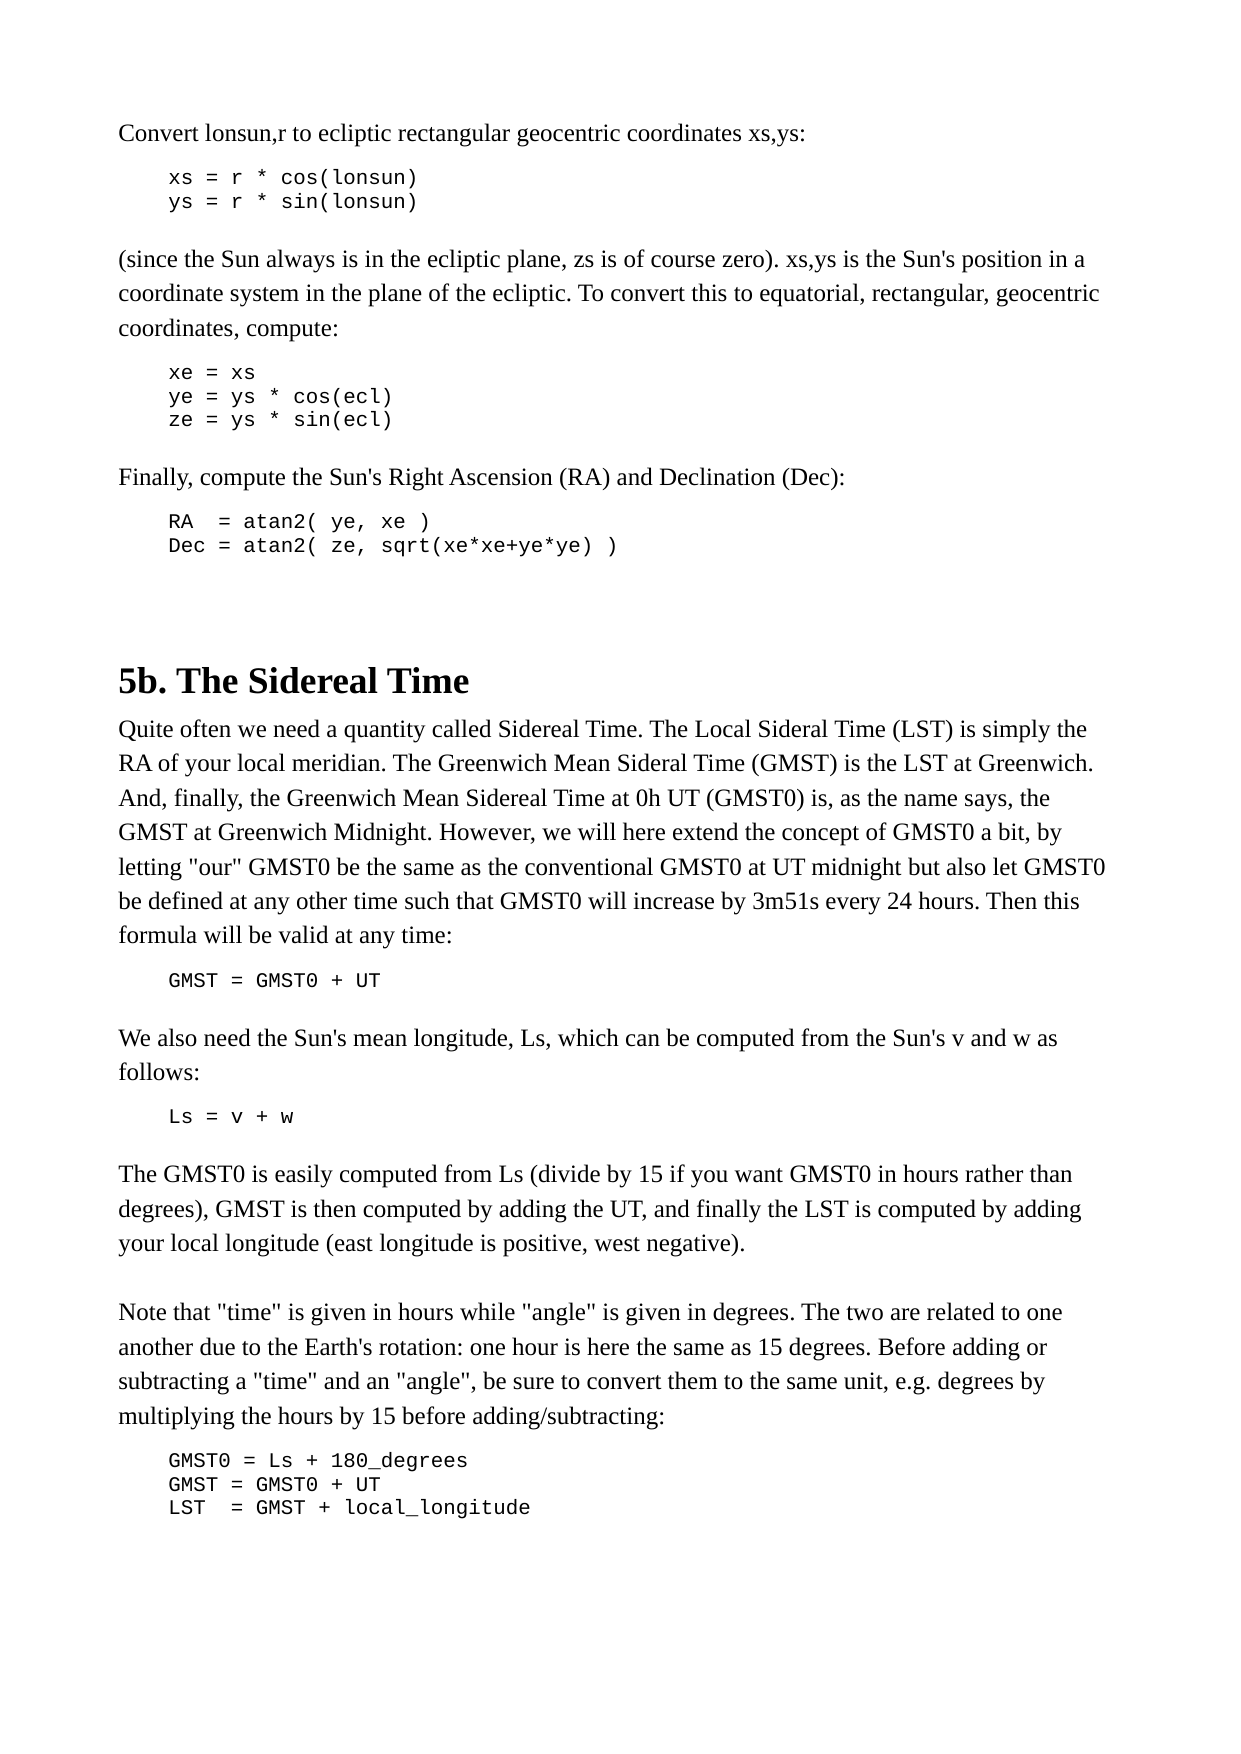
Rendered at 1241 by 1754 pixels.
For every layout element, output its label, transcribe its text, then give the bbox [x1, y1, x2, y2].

subtitle 5b. The Sidereal Time [118, 658, 1122, 701]
text ze = ys * sin(ecl) [118, 409, 1122, 433]
text RA = atan2( ye, xe ) [118, 511, 1122, 535]
text xe = xs [118, 362, 1122, 386]
text ys = r * sin(lonsun) [118, 191, 1122, 214]
text Ls = v + w [118, 1106, 1122, 1130]
text GMST0 = Ls + 180_degrees [118, 1450, 1122, 1473]
text We also need the Sun's mean longitude, Ls, which can be computed from the Sun's v and w as follows: [118, 1023, 1122, 1086]
text (since the Sun always is in the ecliptic plane, zs is of course zero). xs,ys is the Sun's position in a coordinate system in the plane of the ecliptic. To convert this to equatorial, rectangular, geocentric coordinates, compute: [118, 244, 1122, 342]
text xs = r * cos(lonsun) [118, 167, 1122, 191]
text The GMST0 is easily computed from Ls (divide by 15 if you want GMST0 in hours rather than degrees), GMST is then computed by adding the UT, and finally the LST is computed by adding your local longitude (east longitude is positive, west negative). Note that "time" is given in hours while "angle" is given in degrees. The two are related to one another due to the Earth's rotation: one hour is here the same as 15 degrees. Before adding or subtracting a "time" and an "angle", be sure to convert them to the same unit, e.g. degrees by multiplying the hours by 15 before adding/subtracting: [118, 1159, 1122, 1429]
text Convert lonsun,r to ecliptic rectangular geocentric coordinates xs,ys: [118, 118, 1122, 147]
text Dec = atan2( ze, sqrt(xe*xe+ye*ye) ) [118, 535, 1122, 559]
text GMST = GMST0 + UT [118, 970, 1122, 993]
text Finally, compute the Sun's Right Ascension (RA) and Declination (Dec): [118, 462, 1122, 491]
text LST = GMST + local_longitude [118, 1497, 1122, 1521]
text ye = ys * cos(ecl) [118, 386, 1122, 409]
text GMST = GMST0 + UT [118, 1473, 1122, 1497]
text Quite often we need a quantity called Sidereal Time. The Local Sideral Time (LST) is simply the RA of your local meridian. The Greenwich Mean Sideral Time (GMST) is the LST at Greenwich. And, finally, the Greenwich Mean Sidereal Time at 0h UT (GMST0) is, as the name says, the GMST at Greenwich Midnight. However, we will here extend the concept of GMST0 a bit, by letting "our" GMST0 be the same as the conventional GMST0 at UT midnight but also let GMST0 be defined at any other time such that GMST0 will increase by 3m51s every 24 hours. Then this formula will be valid at any time: [118, 714, 1122, 949]
